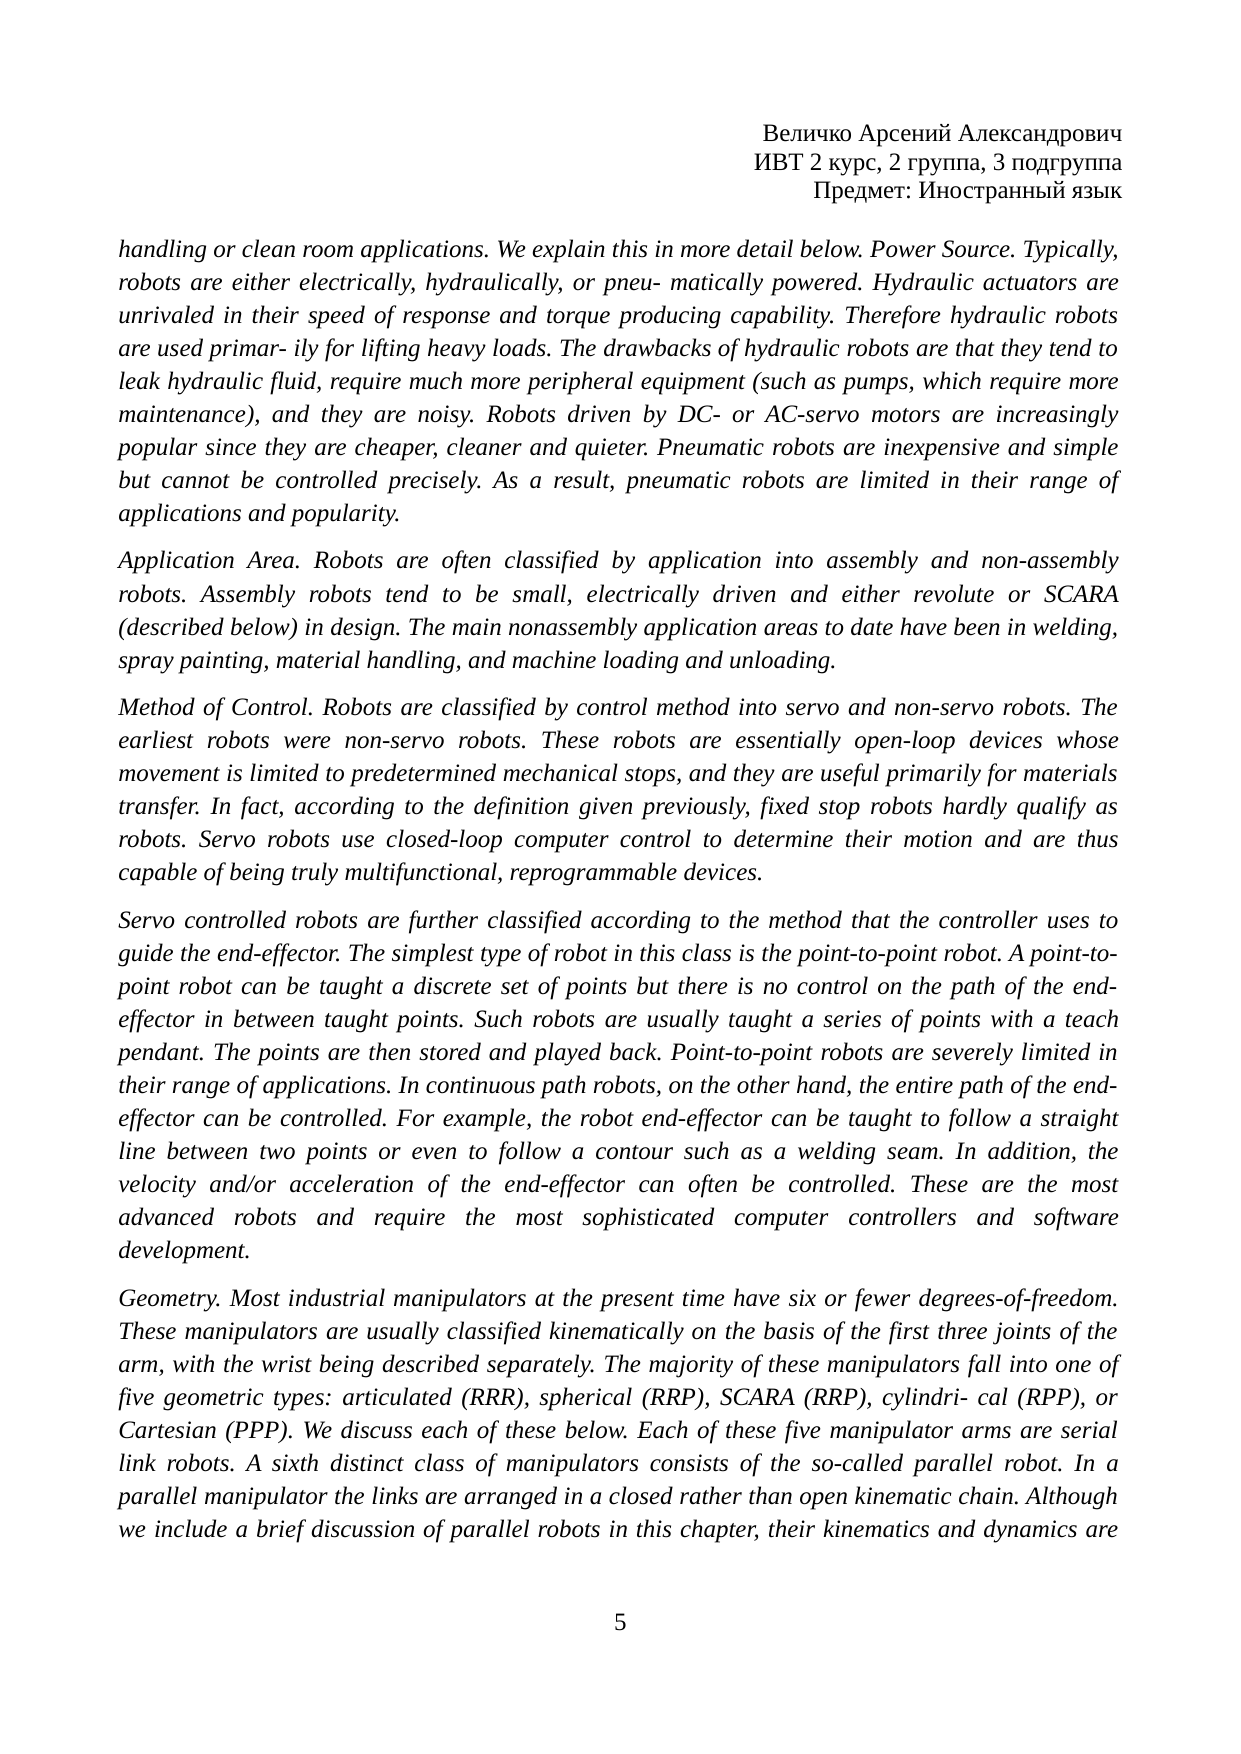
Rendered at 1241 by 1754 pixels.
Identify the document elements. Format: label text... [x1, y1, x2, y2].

text handling or clean room applications. We explain this in more detail below. Power Source. Typically, robots are either electrically, hydraulically, or pneu- matically powered. Hydraulic actuators are unrivaled in their speed of response and torque producing capability. Therefore hydraulic robots are used primar- ily for lifting heavy loads. The drawbacks of hydraulic robots are that they tend to leak hydraulic fluid, require much more peripheral equipment (such as pumps, which require more maintenance), and they are noisy. Robots driven by DC- or AC-servo motors are increasingly popular since they are cheaper, cleaner and quieter. Pneumatic robots are inexpensive and simple but cannot be controlled precisely. As a result, pneumatic robots are limited in their range of applications and popularity. [118, 234, 1122, 527]
text Geometry. Most industrial manipulators at the present time have six or fewer degrees-of-freedom. These manipulators are usually classified kinematically on the basis of the first three joints of the arm, with the wrist being described separately. The majority of these manipulators fall into one of five geometric types: articulated (RRR), spherical (RRP), SCARA (RRP), cylindri- cal (RPP), or Cartesian (PPP). We discuss each of these below. Each of these five manipulator arms are serial link robots. A sixth distinct class of manipulators consists of the so-called parallel robot. In a parallel manipulator the links are arranged in a closed rather than open kinematic chain. Although we include a brief discussion of parallel robots in this chapter, their kinematics and dynamics are [118, 1283, 1122, 1543]
text Servo controlled robots are further classified according to the method that the controller uses to guide the end-effector. The simplest type of robot in this class is the point-to-point robot. A point-to-point robot can be taught a discrete set of points but there is no control on the path of the end-effector in between taught points. Such robots are usually taught a series of points with a teach pendant. The points are then stored and played back. Point-to-point robots are severely limited in their range of applications. In continuous path robots, on the other hand, the entire path of the end-effector can be controlled. For example, the robot end-effector can be taught to follow a straight line between two points or even to follow a contour such as a welding seam. In addition, the velocity and/or acceleration of the end-effector can often be controlled. These are the most advanced robots and require the most sophisticated computer controllers and software development. [118, 905, 1122, 1264]
text Method of Control. Robots are classified by control method into servo and non-servo robots. The earliest robots were non-servo robots. These robots are essentially open-loop devices whose movement is limited to predetermined mechanical stops, and they are useful primarily for materials transfer. In fact, according to the definition given previously, fixed stop robots hardly qualify as robots. Servo robots use closed-loop computer control to determine their motion and are thus capable of being truly multifunctional, reprogrammable devices. [118, 692, 1122, 886]
text Application Area. Robots are often classified by application into assembly and non-assembly robots. Assembly robots tend to be small, electrically driven and either revolute or SCARA (described below) in design. The main nonassembly application areas to date have been in welding, spray painting, material handling, and machine loading and unloading. [118, 546, 1122, 673]
